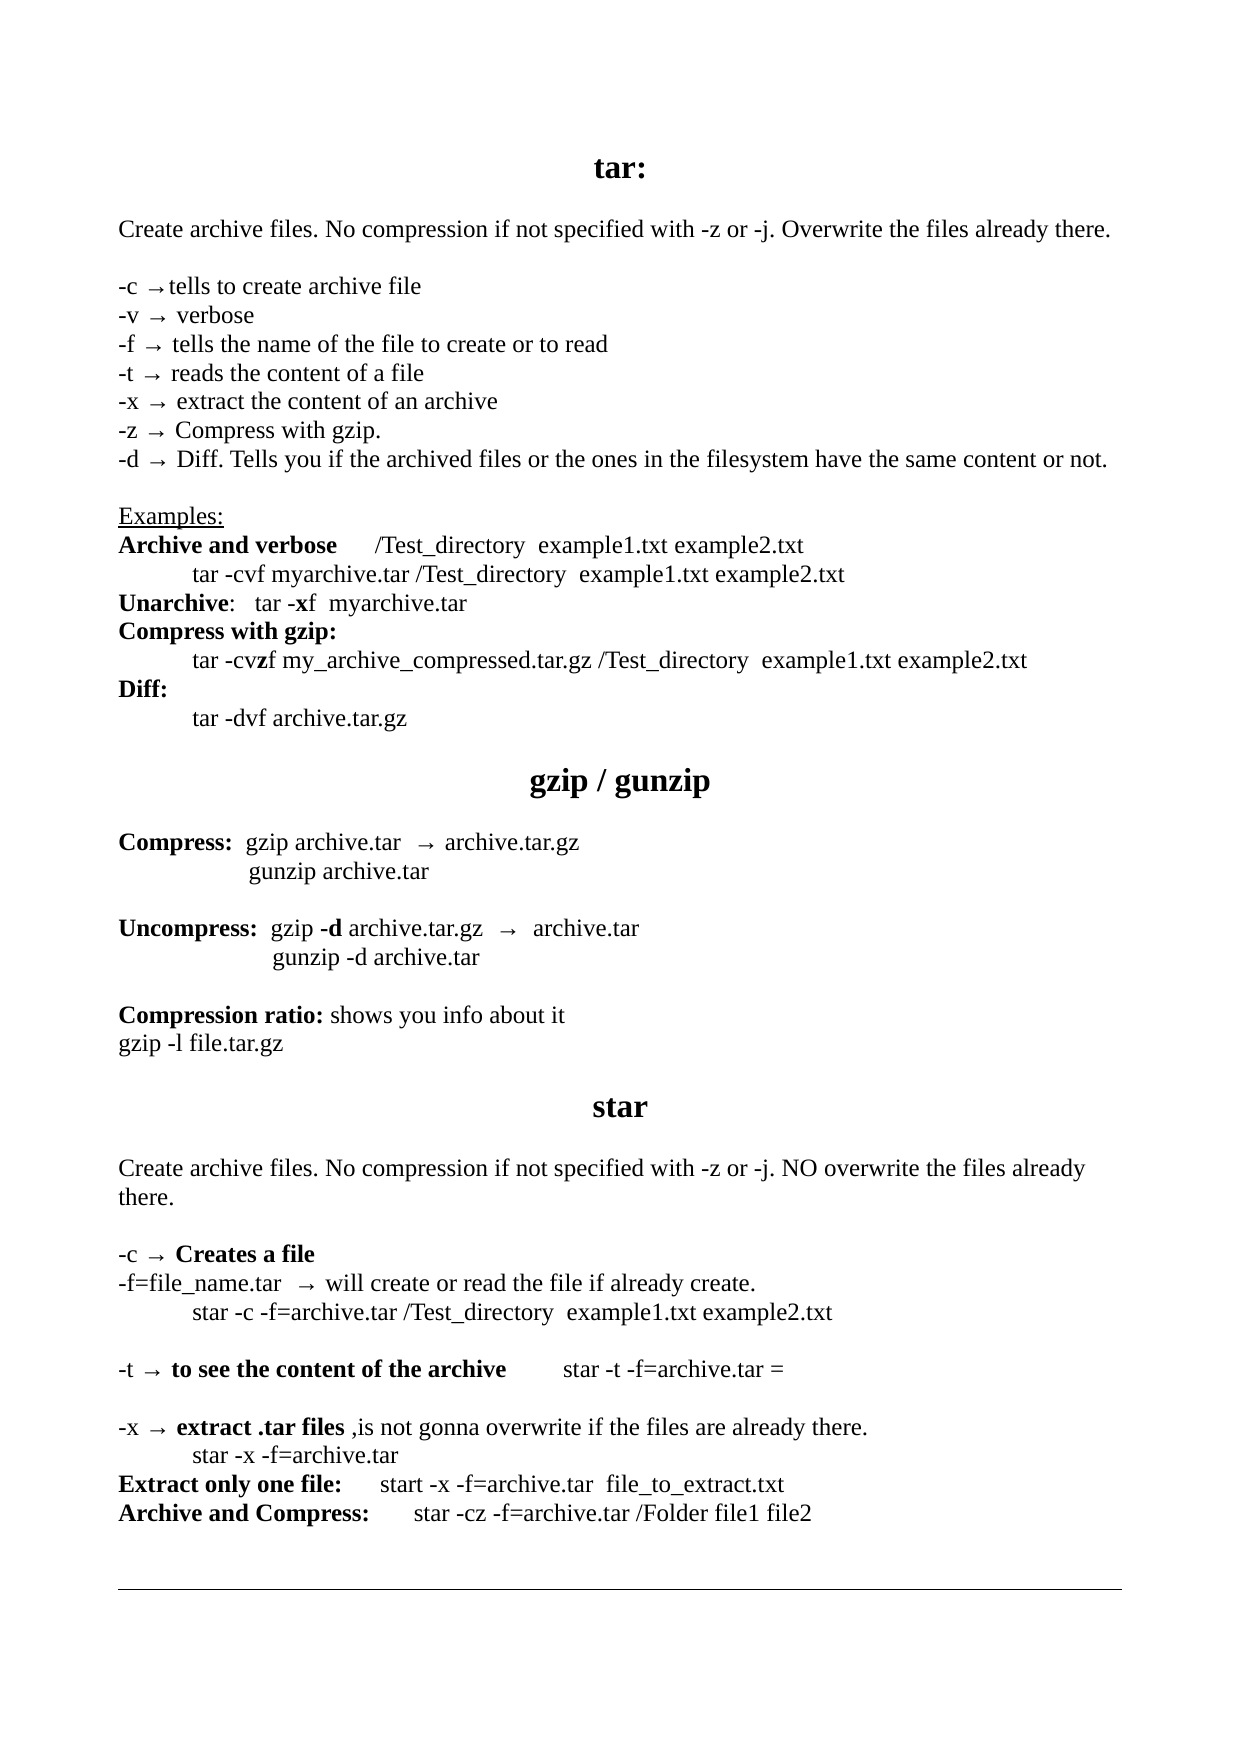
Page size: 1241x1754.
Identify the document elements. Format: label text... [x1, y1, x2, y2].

text Compress: gzip archive.tar → archive.tar.gz [118, 827, 1122, 856]
text -c → Creates a file [118, 1239, 1122, 1268]
text Create archive files. No compression if not specified with -z or -j. Overwrite the files already there. [118, 214, 1122, 243]
text -z → Compress with gzip. [118, 415, 1122, 444]
text tar -cvf myarchive.tar /Test_directory example1.txt example2.txt [118, 559, 1122, 588]
text -t → to see the content of the archive star -t -f=archive.tar = [118, 1354, 1122, 1383]
text Unarchive: tar -xf myarchive.tar [118, 588, 1122, 616]
text gzip / gunzip [118, 760, 1122, 798]
text Compression ratio: shows you info about it [118, 1000, 1122, 1028]
text Extract only one file: start -x -f=archive.tar file_to_extract.txt [118, 1469, 1122, 1498]
text -x → extract the content of an archive [118, 386, 1122, 415]
text Compress with gzip: [118, 616, 1122, 645]
text Archive and verbose /Test_directory example1.txt example2.txt [118, 530, 1122, 559]
text -c →tells to create archive file [118, 271, 1122, 300]
text gunzip -d archive.tar [118, 942, 1122, 971]
text -t → reads the content of a file [118, 358, 1122, 386]
text tar -dvf archive.tar.gz [118, 703, 1122, 731]
text Diff: [118, 674, 1122, 703]
text -d → Diff. Tells you if the archived files or the ones in the filesystem have the same content or not. [118, 444, 1122, 473]
text -f=file_name.tar → will create or read the file if already create. [118, 1268, 1122, 1297]
text Archive and Compress: star -cz -f=archive.tar /Folder file1 file2 [118, 1498, 1122, 1527]
text gunzip archive.tar [118, 856, 1122, 885]
text -f → tells the name of the file to create or to read [118, 329, 1122, 358]
text tar -cvzf my_archive_compressed.tar.gz /Test_directory example1.txt example2.txt [118, 645, 1122, 674]
text -x → extract .tar files ,is not gonna overwrite if the files are already there. [118, 1412, 1122, 1441]
text -v → verbose [118, 300, 1122, 329]
text gzip -l file.tar.gz [118, 1028, 1122, 1057]
text Examples: [118, 501, 1122, 530]
text star [118, 1086, 1122, 1124]
text star -c -f=archive.tar /Test_directory example1.txt example2.txt [118, 1297, 1122, 1326]
text Uncompress: gzip -d archive.tar.gz → archive.tar [118, 913, 1122, 942]
text star -x -f=archive.tar [118, 1441, 1122, 1469]
text Create archive files. No compression if not specified with -z or -j. NO overwrite the files already there. [118, 1153, 1122, 1211]
text tar: [118, 147, 1122, 185]
